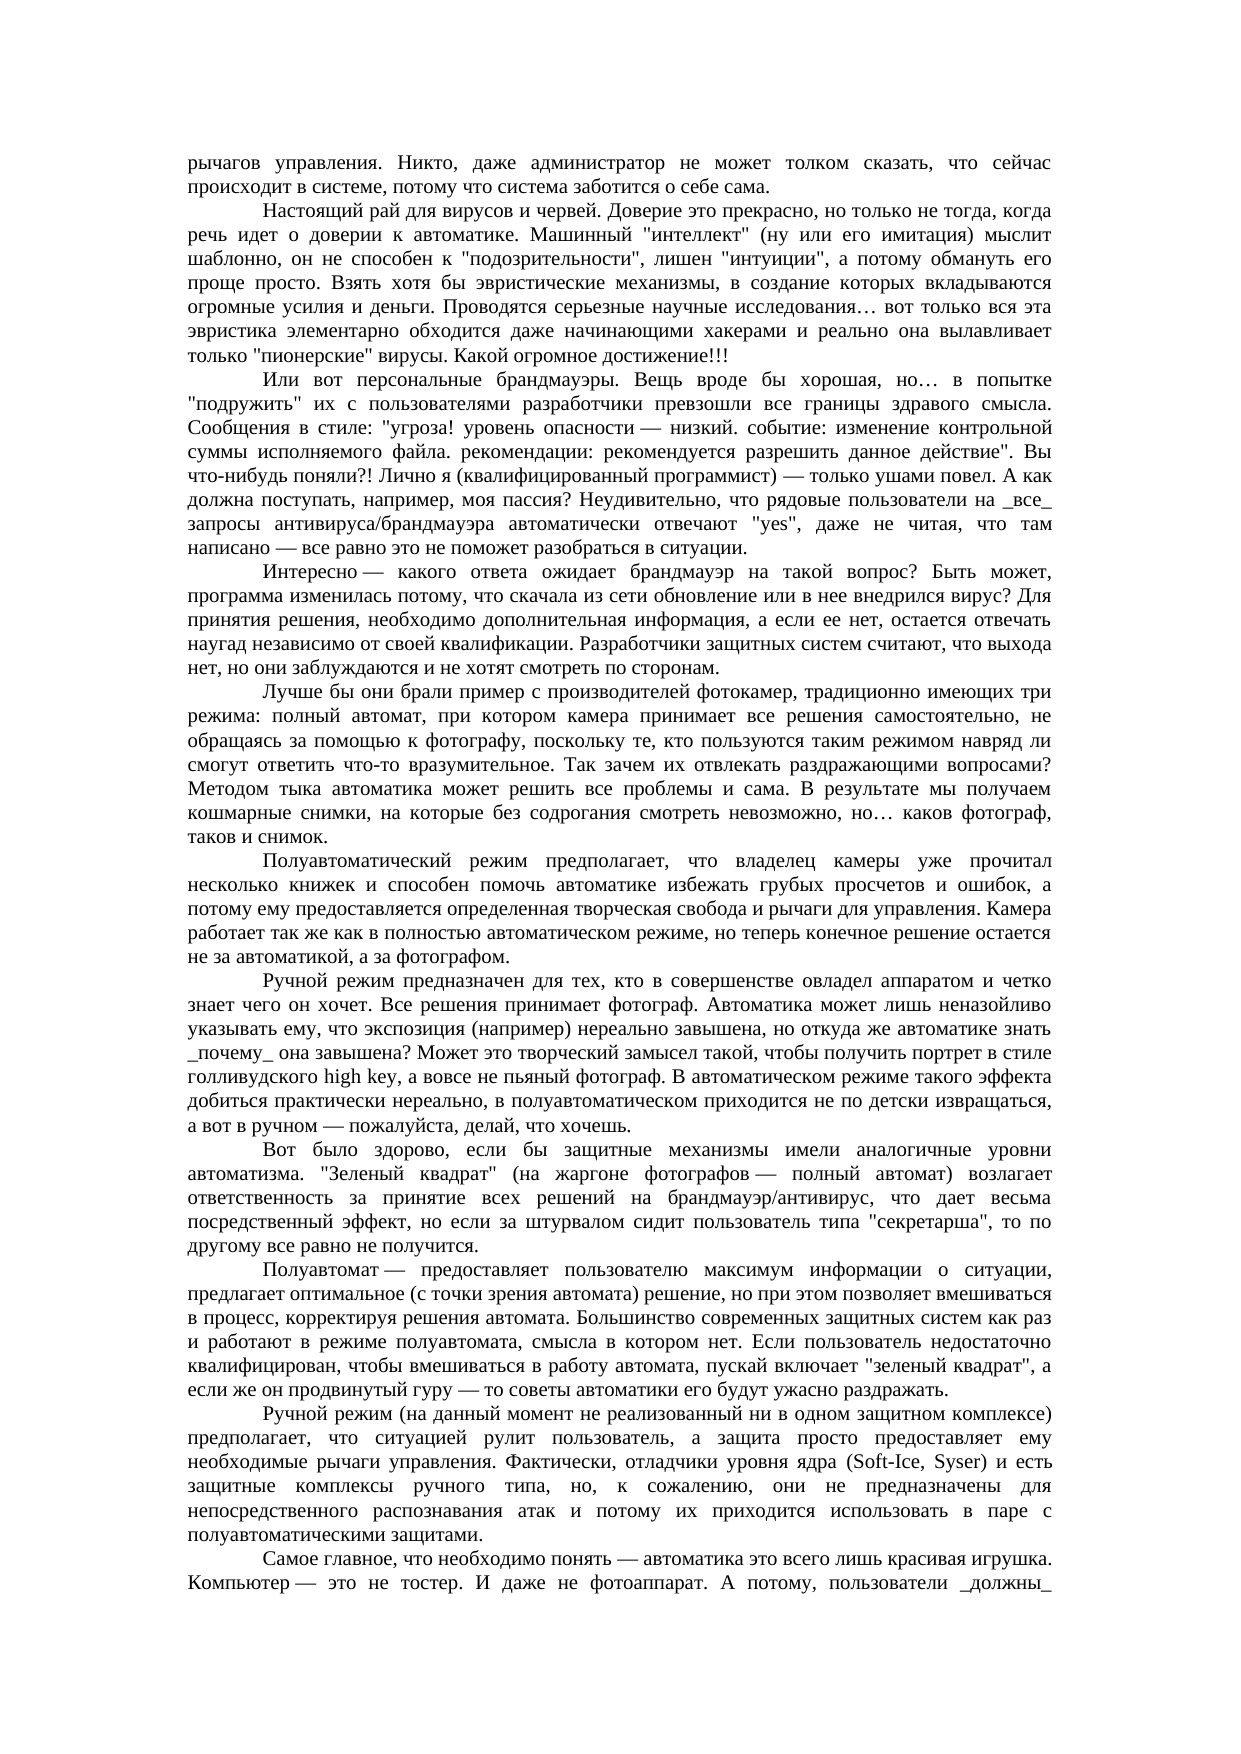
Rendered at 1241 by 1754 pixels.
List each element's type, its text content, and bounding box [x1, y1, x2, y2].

text Лучше бы они брали пример с производителей фотокамер, традиционно имеющих три режима: полный автомат, при котором камера принимает все решения самостоятельно, не обращаясь за помощью к фотографу, поскольку те, кто пользуются таким режимом навряд ли смогут ответить что-то вразумительное. Так зачем их отвлекать раздражающими вопросами? Методом тыка автоматика может решить все проблемы и сама. В результате мы получаем кошмарные снимки, на которые без содрогания смотреть невозможно, но… каков фотограф, таков и снимок. [187, 679, 1053, 848]
text Полуавтоматический режим предполагает, что владелец камеры уже прочитал несколько книжек и способен помочь автоматике избежать грубых просчетов и ошибок, а потому ему предоставляется определенная творческая свобода и рычаги для управления. Камера работает так же как в полностью автоматическом режиме, но теперь конечное решение остается не за автоматикой, а за фотографом. [187, 848, 1053, 968]
text Самое главное, что необходимо понять — автоматика это всего лишь красивая игрушка. Компьютер — это не тостер. И даже не фотоаппарат. А потому, пользователи _должны_ [187, 1546, 1053, 1594]
text рычагов управления. Никто, даже администратор не может толком сказать, что сейчас происходит в системе, потому что система заботится о себе сама. [187, 150, 1053, 198]
text Интересно — какого ответа ожидает брандмауэр на такой вопрос? Быть может, программа изменилась потому, что скачала из сети обновление или в нее внедрился вирус? Для принятия решения, необходимо дополнительная информация, а если ее нет, остается отвечать наугад независимо от своей квалификации. Разработчики защитных систем считают, что выхода нет, но они заблуждаются и не хотят смотреть по сторонам. [187, 559, 1053, 679]
text Настоящий рай для вирусов и червей. Доверие это прекрасно, но только не тогда, когда речь идет о доверии к автоматике. Машинный "интеллект" (ну или его имитация) мыслит шаблонно, он не способен к "подозрительности", лишен "интуиции", а потому обмануть его проще просто. Взять хотя бы эвристические механизмы, в создание которых вкладываются огромные усилия и деньги. Проводятся серьезные научные исследования… вот только вся эта эвристика элементарно обходится даже начинающими хакерами и реально она вылавливает только "пионерские" вирусы. Какой огромное достижение!!! [187, 198, 1053, 367]
text Ручной режим предназначен для тех, кто в совершенстве овладел аппаратом и четко знает чего он хочет. Все решения принимает фотограф. Автоматика может лишь неназойливо указывать ему, что экспозиция (например) нереально завышена, но откуда же автоматике знать _почему_ она завышена? Может это творческий замысел такой, чтобы получить портрет в стиле голливудского high key, а вовсе не пьяный фотограф. В автоматическом режиме такого эффекта добиться практически нереально, в полуавтоматическом приходится не по детски извращаться, а вот в ручном — пожалуйста, делай, что хочешь. [187, 968, 1053, 1137]
text Вот было здорово, если бы защитные механизмы имели аналогичные уровни автоматизма. "Зеленый квадрат" (на жаргоне фотографов — полный автомат) возлагает ответственность за принятие всех решений на брандмауэр/антивирус, что дает весьма посредственный эффект, но если за штурвалом сидит пользователь типа "секретарша", то по другому все равно не получится. [187, 1137, 1053, 1257]
text Или вот персональные брандмауэры. Вещь вроде бы хорошая, но… в попытке "подружить" их с пользователями разработчики превзошли все границы здравого смысла. Сообщения в стиле: "угроза! уровень опасности — низкий. событие: изменение контрольной суммы исполняемого файла. рекомендации: рекомендуется разрешить данное действие". Вы что-нибудь поняли?! Лично я (квалифицированный программист) — только ушами повел. А как должна поступать, например, моя пассия? Неудивительно, что рядовые пользователи на _все_ запросы антивируса/брандмауэра автоматически отвечают "yes", даже не читая, что там написано — все равно это не поможет разобраться в ситуации. [187, 367, 1053, 559]
text Полуавтомат — предоставляет пользователю максимум информации о ситуации, предлагает оптимальное (с точки зрения автомата) решение, но при этом позволяет вмешиваться в процесс, корректируя решения автомата. Большинство современных защитных систем как раз и работают в режиме полуавтомата, смысла в котором нет. Если пользователь недостаточно квалифицирован, чтобы вмешиваться в работу автомата, пускай включает "зеленый квадрат", а если же он продвинутый гуру — то советы автоматики его будут ужасно раздражать. [187, 1257, 1053, 1401]
text Ручной режим (на данный момент не реализованный ни в одном защитном комплексе) предполагает, что ситуацией рулит пользователь, а защита просто предоставляет ему необходимые рычаги управления. Фактически, отладчики уровня ядра (Soft-Ice, Syser) и есть защитные комплексы ручного типа, но, к сожалению, они не предназначены для непосредственного распознавания атак и потому их приходится использовать в паре с полуавтоматическими защитами. [187, 1401, 1053, 1546]
